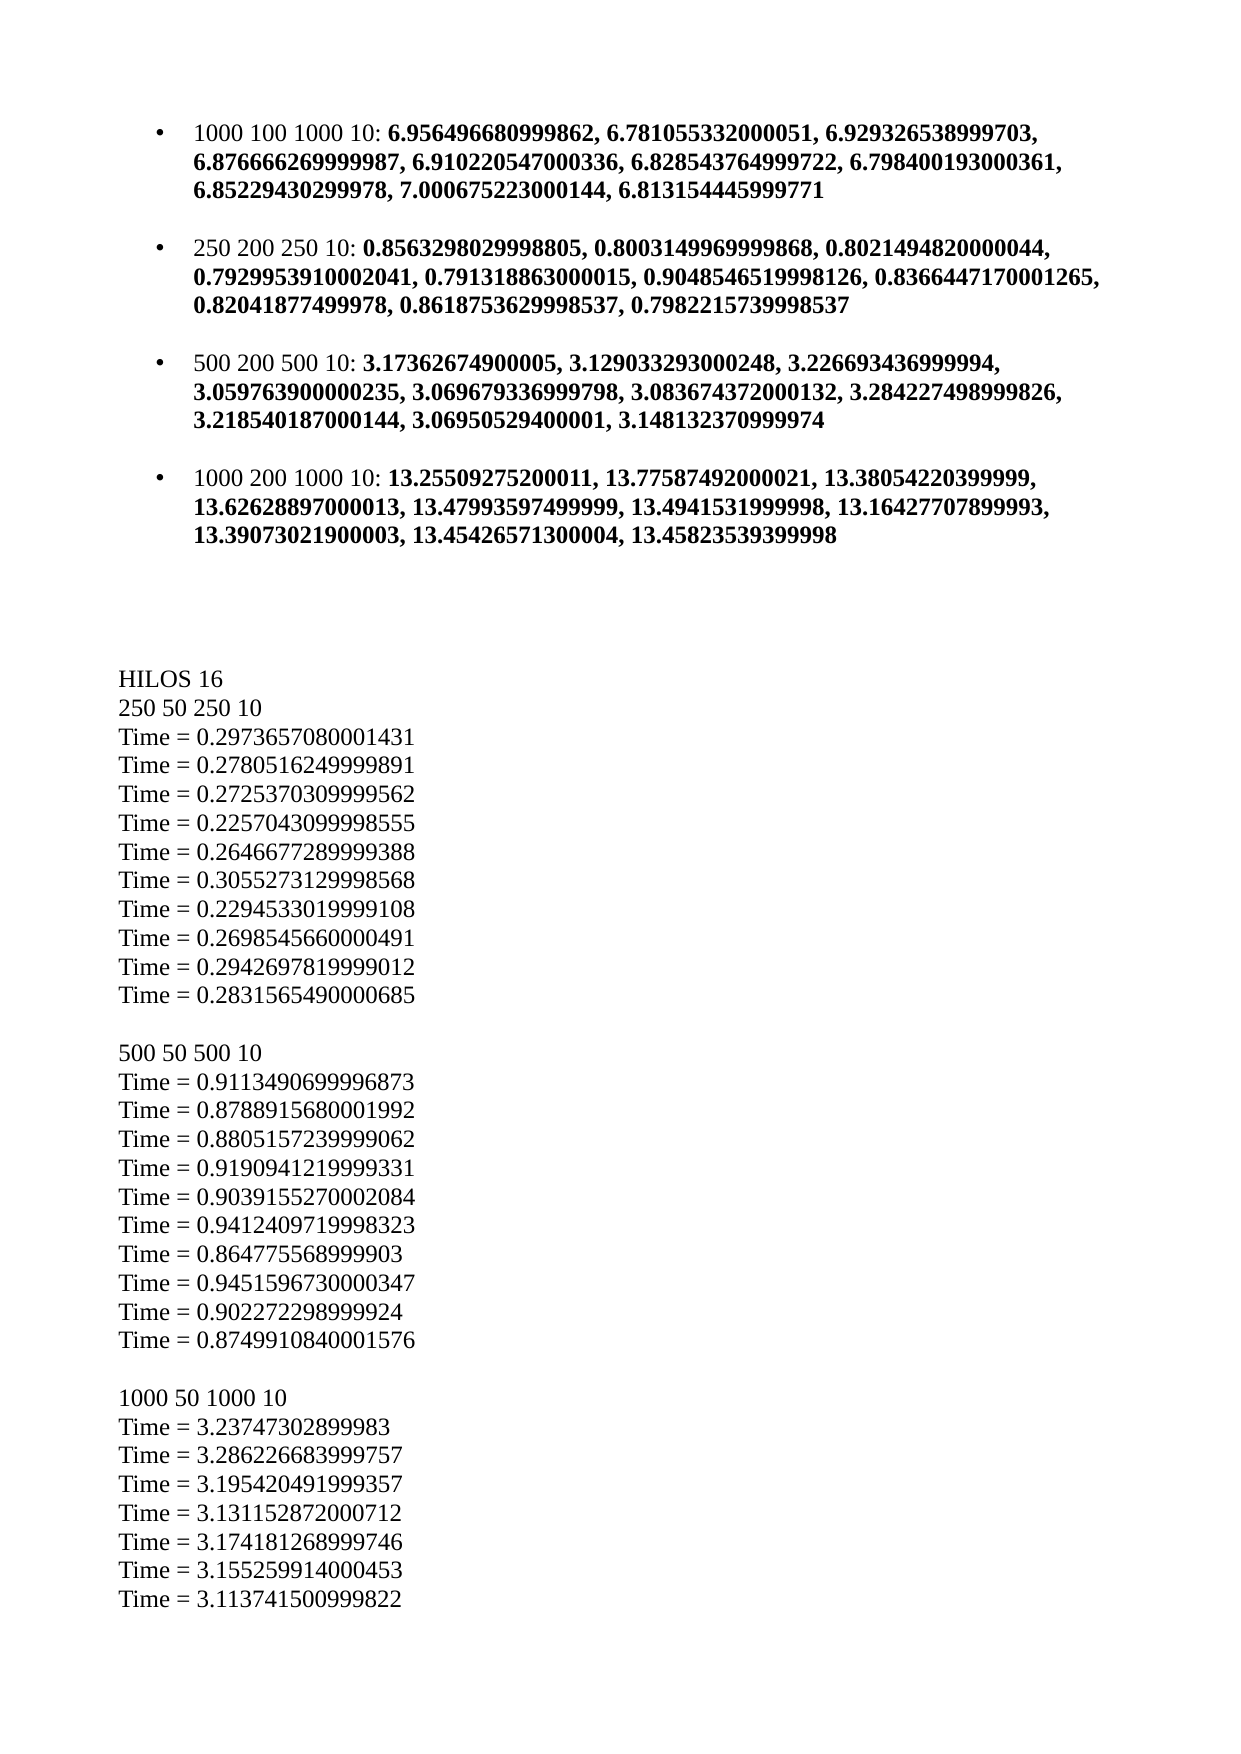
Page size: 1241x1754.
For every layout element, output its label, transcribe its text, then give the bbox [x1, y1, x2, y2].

text Time = 0.9190941219999331 [118, 1153, 1122, 1182]
list 1000 200 1000 10: 13.25509275200011, 13.77587492000021, 13.38054220399999, 13.62628897000013, 13.47993597499999, 13.4941531999998, 13.16427707899993, 13.39073021900003, 13.45426571300004, 13.45823539399998 [156, 463, 1122, 549]
text Time = 0.864775568999903 [118, 1239, 1122, 1268]
text Time = 0.2831565490000685 [118, 981, 1122, 1009]
text Time = 0.2257043099998555 [118, 808, 1122, 837]
text Time = 3.113741500999822 [118, 1584, 1122, 1613]
list 500 200 500 10: 3.17362674900005, 3.129033293000248, 3.226693436999994, 3.059763900000235, 3.069679336999798, 3.083674372000132, 3.284227498999826, 3.218540187000144, 3.06950529400001, 3.148132370999974 [156, 348, 1122, 434]
list 250 200 250 10: 0.8563298029998805, 0.8003149969999868, 0.8021494820000044, 0.7929953910002041, 0.791318863000015, 0.9048546519998126, 0.8366447170001265, 0.82041877499978, 0.8618753629998537, 0.7982215739998537 [156, 233, 1122, 319]
text Time = 0.3055273129998568 [118, 866, 1122, 894]
text Time = 0.2973657080001431 [118, 722, 1122, 751]
text Time = 0.9412409719998323 [118, 1211, 1122, 1239]
text Time = 0.2646677289999388 [118, 837, 1122, 866]
text Time = 3.23747302899983 [118, 1412, 1122, 1441]
text HILOS 16 [118, 664, 1122, 693]
list 1000 100 1000 10: 6.956496680999862, 6.781055332000051, 6.929326538999703, 6.876666269999987, 6.910220547000336, 6.828543764999722, 6.798400193000361, 6.85229430299978, 7.000675223000144, 6.813154445999771 [156, 118, 1122, 204]
text Time = 3.286226683999757 [118, 1441, 1122, 1469]
text Time = 0.2942697819999012 [118, 952, 1122, 981]
text Time = 3.155259914000453 [118, 1556, 1122, 1584]
text Time = 3.131152872000712 [118, 1498, 1122, 1527]
text 250 50 250 10 [118, 693, 1122, 722]
text Time = 0.902272298999924 [118, 1297, 1122, 1326]
text Time = 0.2294533019999108 [118, 894, 1122, 923]
text Time = 0.9113490699996873 [118, 1067, 1122, 1096]
text Time = 0.8749910840001576 [118, 1326, 1122, 1354]
text Time = 3.195420491999357 [118, 1469, 1122, 1498]
text Time = 0.2780516249999891 [118, 751, 1122, 779]
text Time = 0.2698545660000491 [118, 923, 1122, 952]
text Time = 0.8788915680001992 [118, 1096, 1122, 1124]
text Time = 3.174181268999746 [118, 1527, 1122, 1556]
text 500 50 500 10 [118, 1038, 1122, 1067]
text Time = 0.9451596730000347 [118, 1268, 1122, 1297]
text Time = 0.8805157239999062 [118, 1124, 1122, 1153]
text 1000 50 1000 10 [118, 1383, 1122, 1412]
text Time = 0.9039155270002084 [118, 1182, 1122, 1211]
text Time = 0.2725370309999562 [118, 779, 1122, 808]
